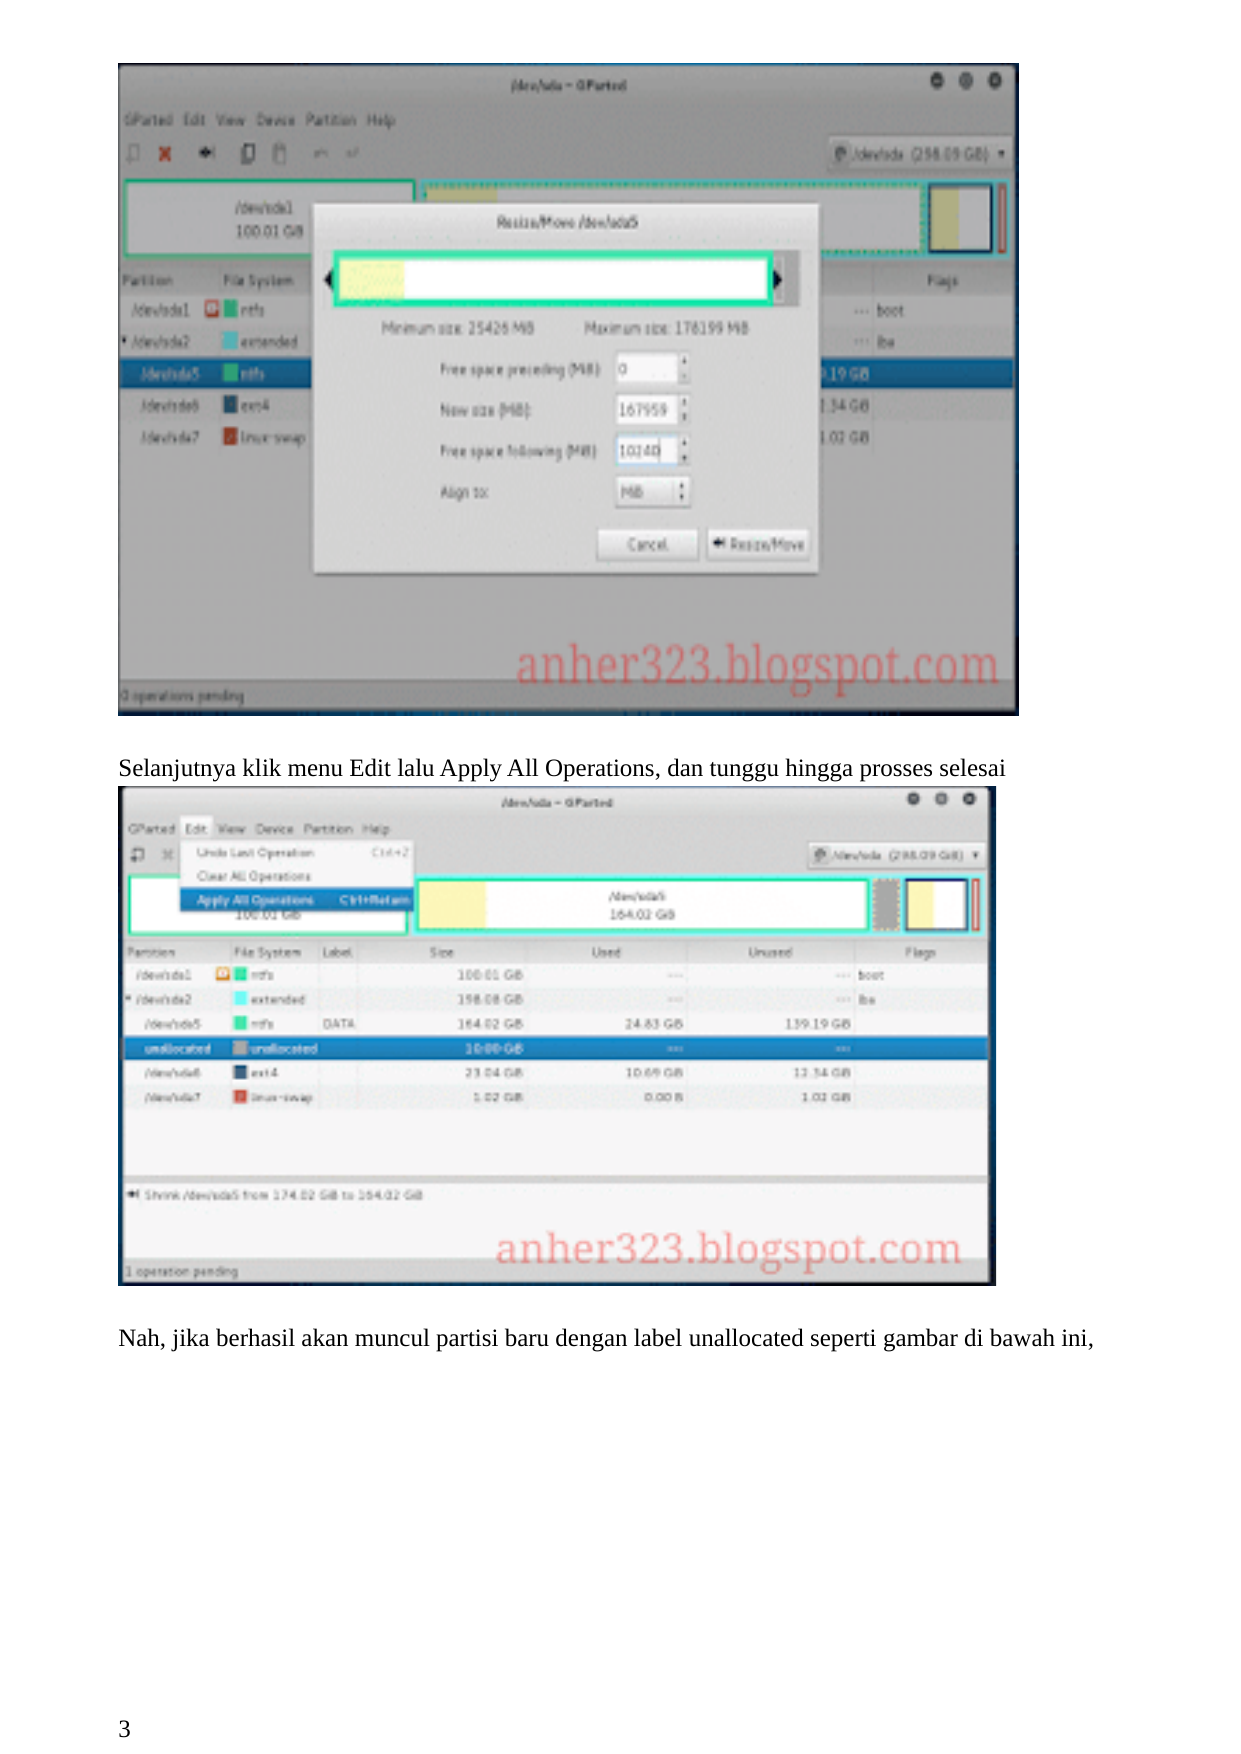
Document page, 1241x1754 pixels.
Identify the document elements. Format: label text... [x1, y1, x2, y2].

picture [118, 786, 997, 1286]
text Selanjutnya klik menu Edit lalu Apply All Operations, dan tunggu hingga prosses selesai [118, 753, 1122, 782]
text Nah, jika berhasil akan muncul partisi baru dengan label unallocated seperti gambar di bawah ini, [118, 1323, 1122, 1352]
picture [118, 63, 1019, 716]
